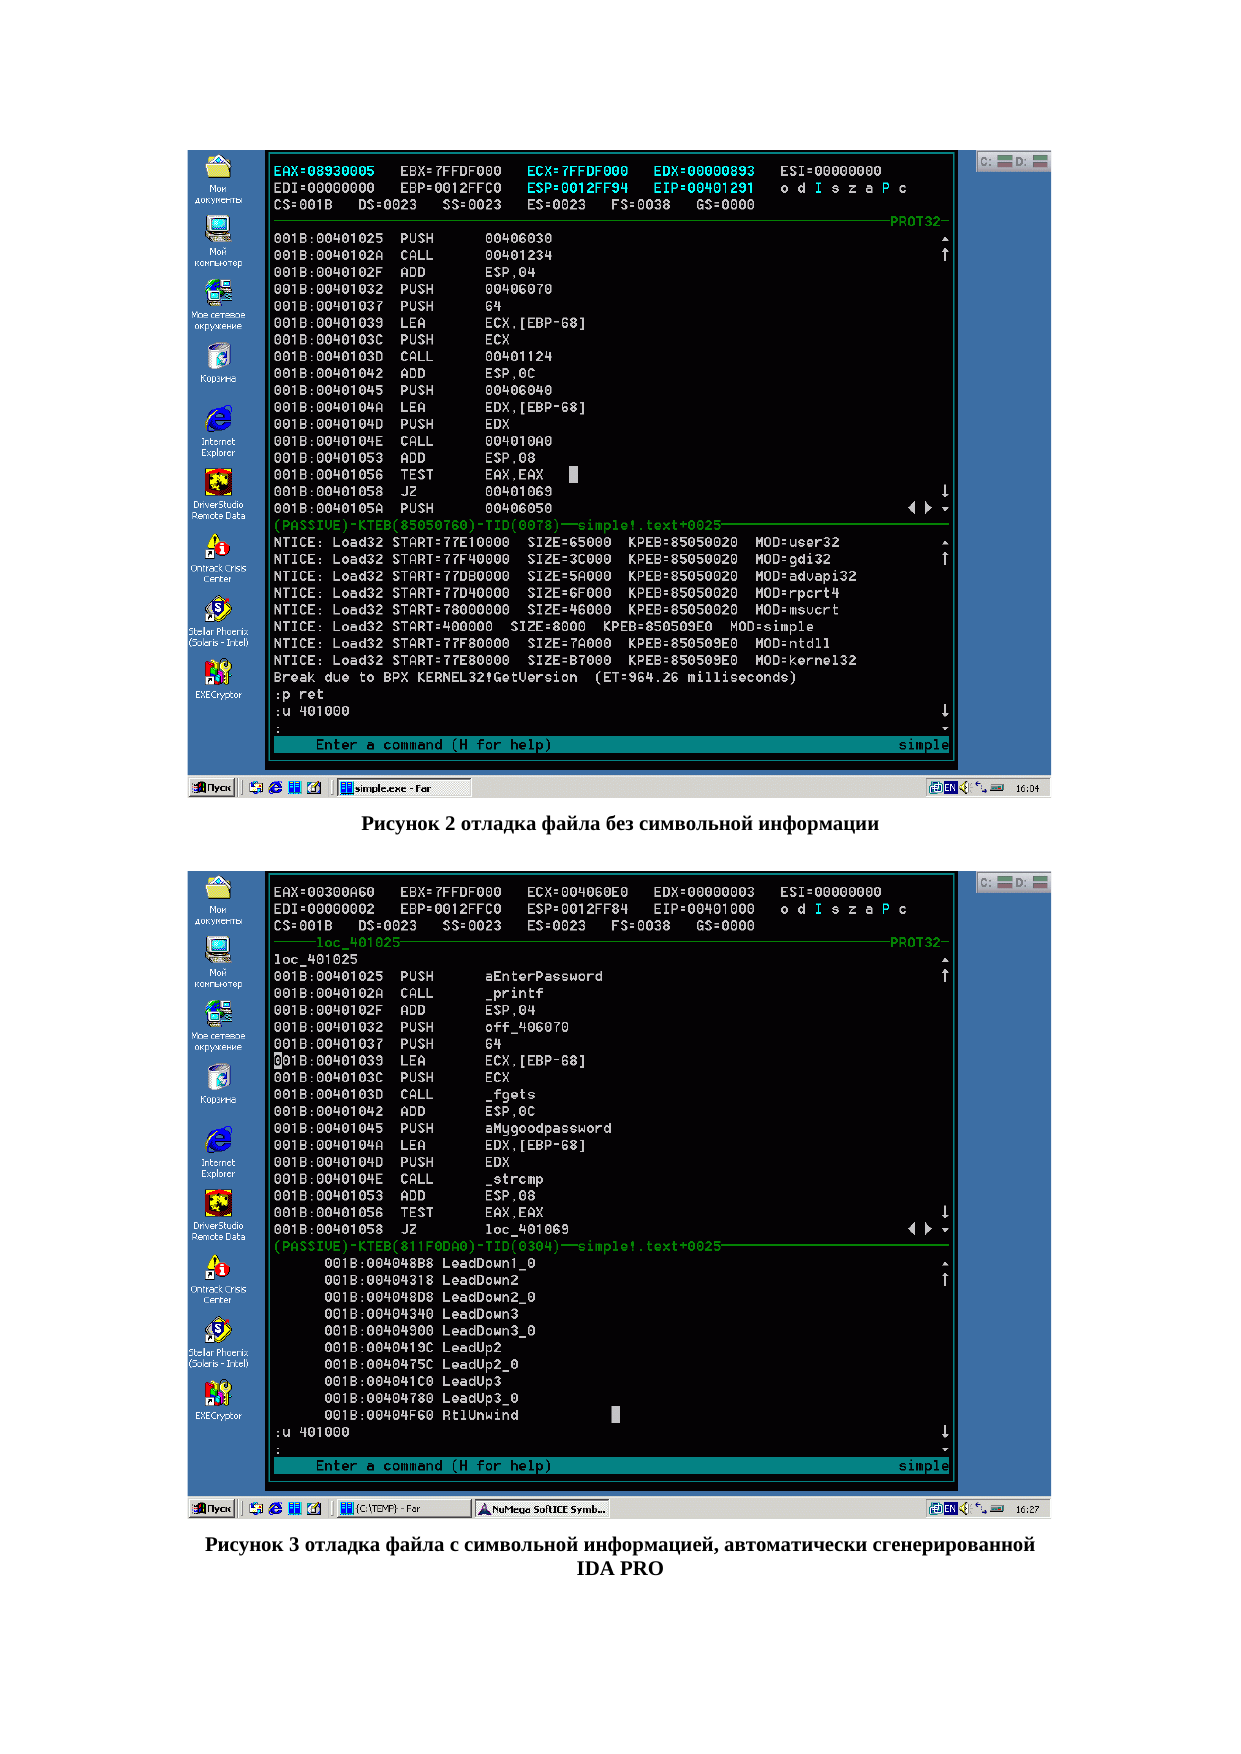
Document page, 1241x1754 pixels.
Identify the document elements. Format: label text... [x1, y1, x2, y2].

picture [187, 150, 1052, 798]
text Рисунок 3 отладка файла с символьной информацией, автоматически сгенерированной IDA PRO [187, 1531, 1053, 1579]
picture [187, 871, 1052, 1519]
text Рисунок 2 отладка файла без символьной информации [187, 810, 1053, 834]
